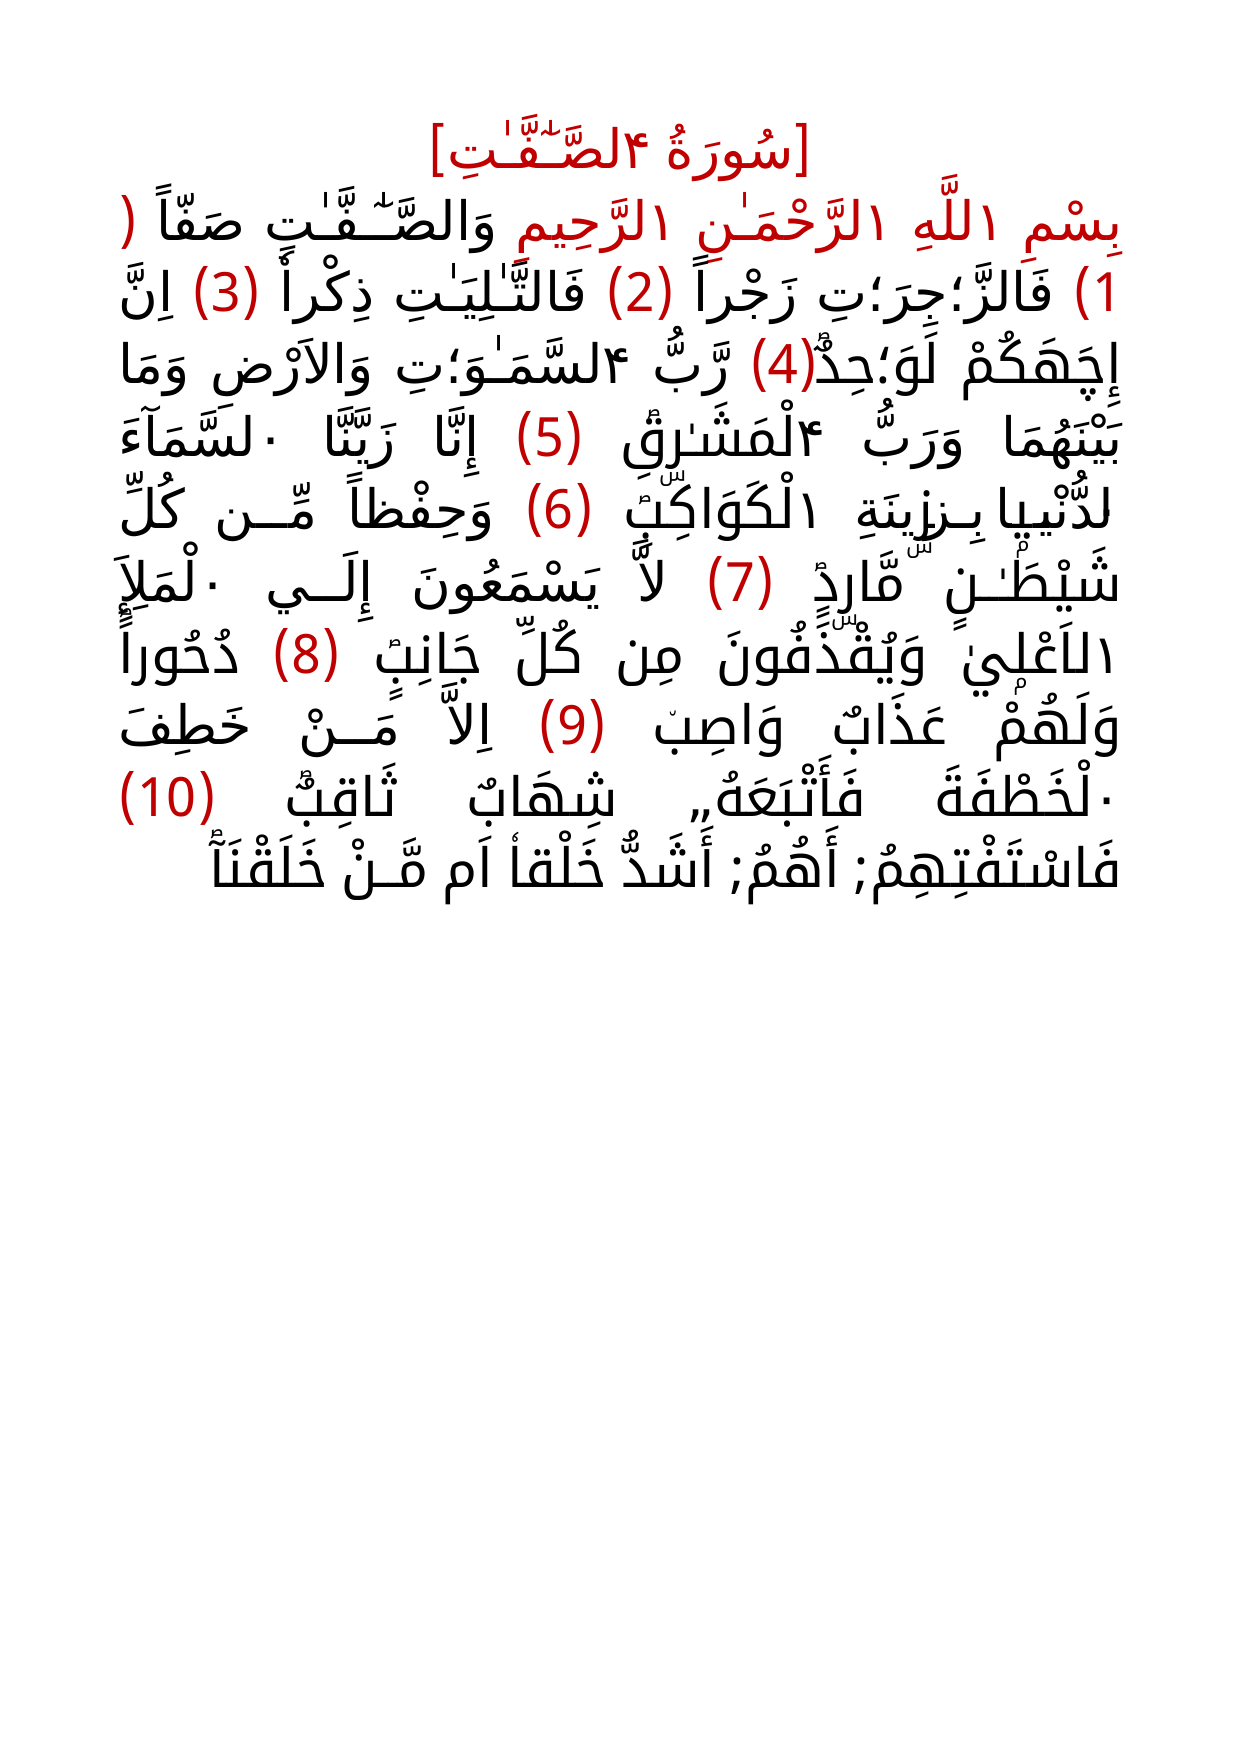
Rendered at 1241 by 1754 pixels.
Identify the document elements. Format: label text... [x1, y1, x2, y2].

subtitle [سُورَةُ ۴لصَّـٰٓفَّـٰتِ] [118, 118, 1122, 191]
text بِسْمِ ۱للَّهِ ۱لرَّحْمَـٰنِ ۱لرَّحِيمِ وَالصَّـٰٓـفَّـٰتِ صَفّاً (1) فَالزَّ؛جِرَ؛تِ زَجْراً (2) فَالتَّـٰلِيَـٰتِ ذِكْراٗ (3) اِنَّ إِچَهَكُمْ لَوَ؛حِدٌؐ (4) رَّبُّ ۴لسَّمَـٰوَ؛تِ وَالاَرْضِ وَمَا بَيْنَهُمَا وَرَبُّ ۴لْمَشَـٰرۣقِؐ (5) إِنَّا زَيَّنَّا ۰لسَّمَآءَ ۰لدُّنْيۭا بِـزۣينَةِ ۱لْكَوَاكِبِؐ (6) وَحِفْظاً مِّــن كُلِّ شَيْطَـٰــنٍ مَّارۣدٍؐ (7) لاَّ يَسْمَعُونَ إِلَــي ۰لْمَلِإَ ۱لاَعْلۭيٰ وَيُقْذَفُونَ مِن كُلِّ جَانِبٍؐ (8) دُحُوراًؐ وَلَهُمْ عَذَابٌ وَاصِب٘ (9) اِلاَّ مَــنْ خَطِفَ ۰لْخَطْفَةَ فَأَتْبَعَهُ„ شِهَابٌ ثَاقِبٌؐ (10) فَاسْتَفْتِهِمُ; أَهُمُ; أَشَدُّ خَلْقاٗ اَم مَّــنْ خَلَقْنَآؐ [118, 191, 1122, 909]
